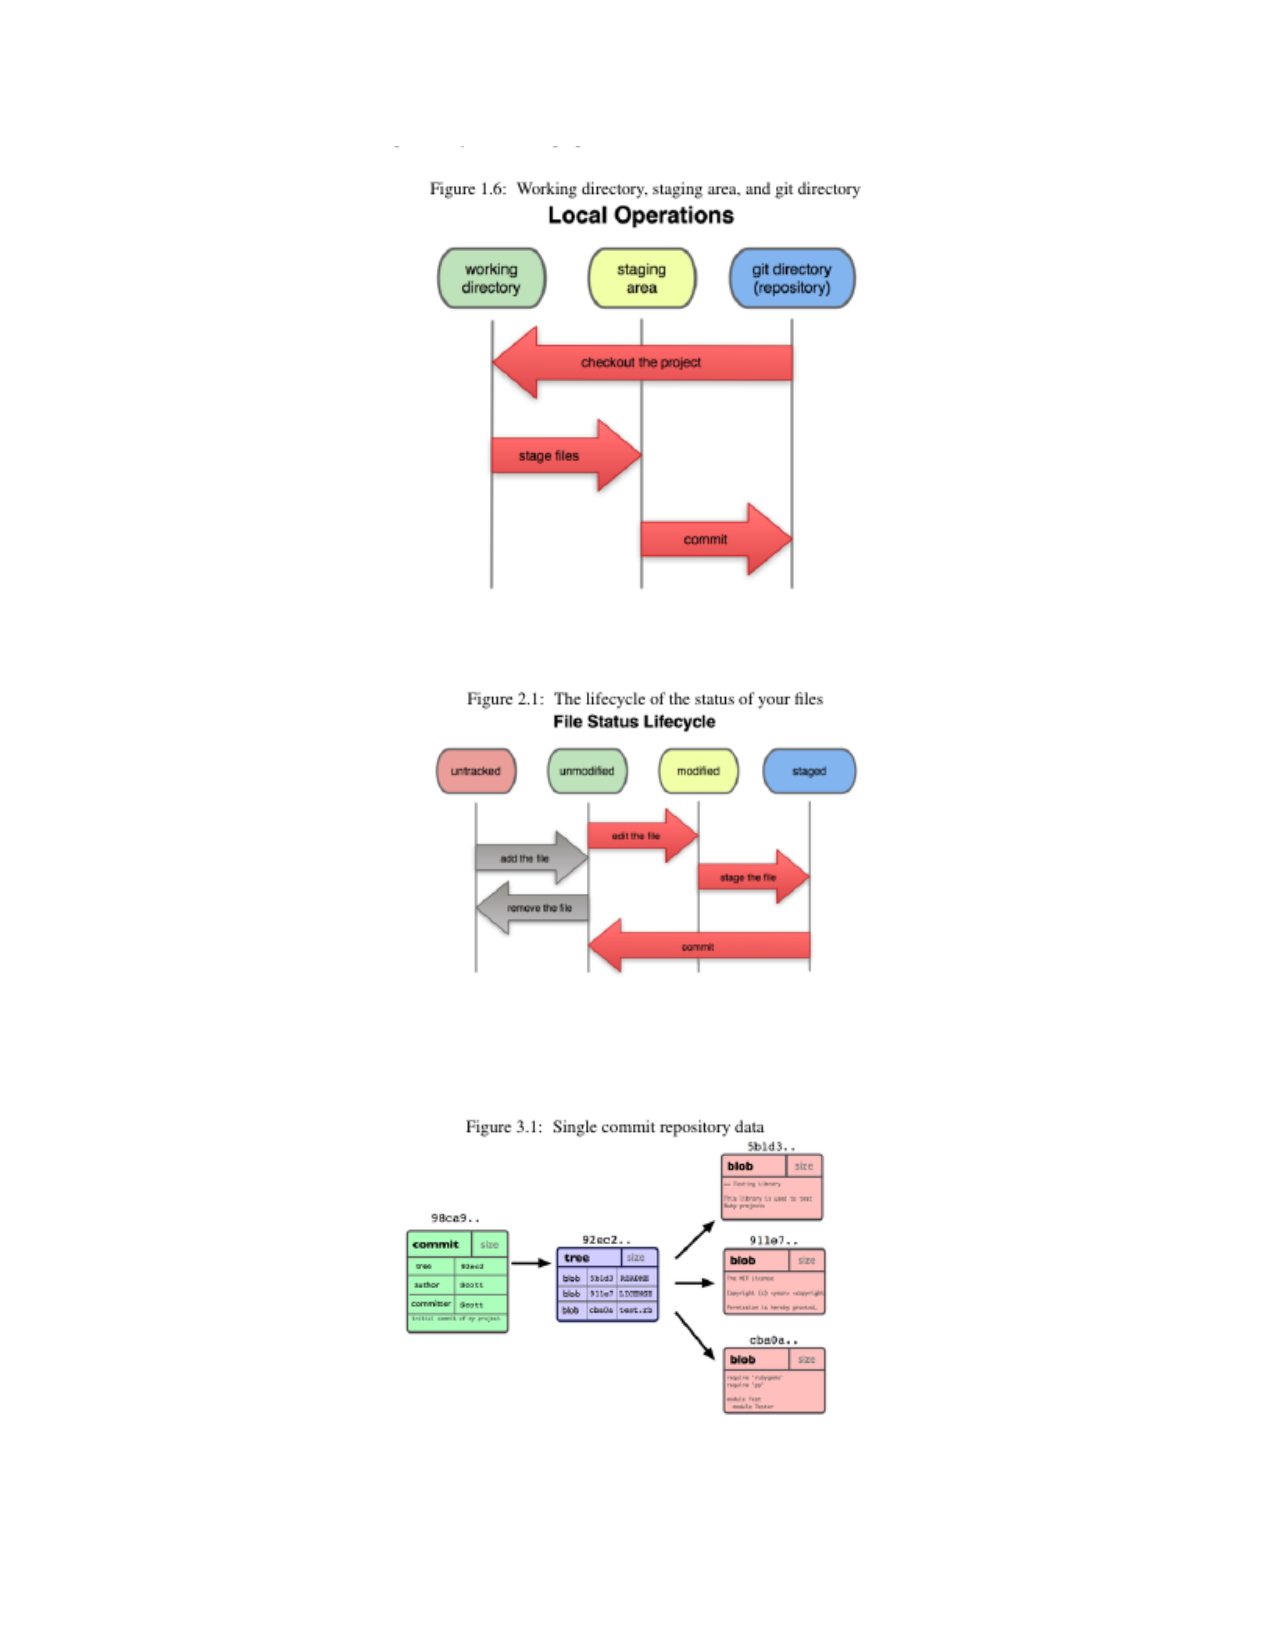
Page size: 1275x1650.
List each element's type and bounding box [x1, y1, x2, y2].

picture [364, 146, 911, 613]
picture [364, 664, 911, 1009]
picture [360, 1095, 915, 1437]
